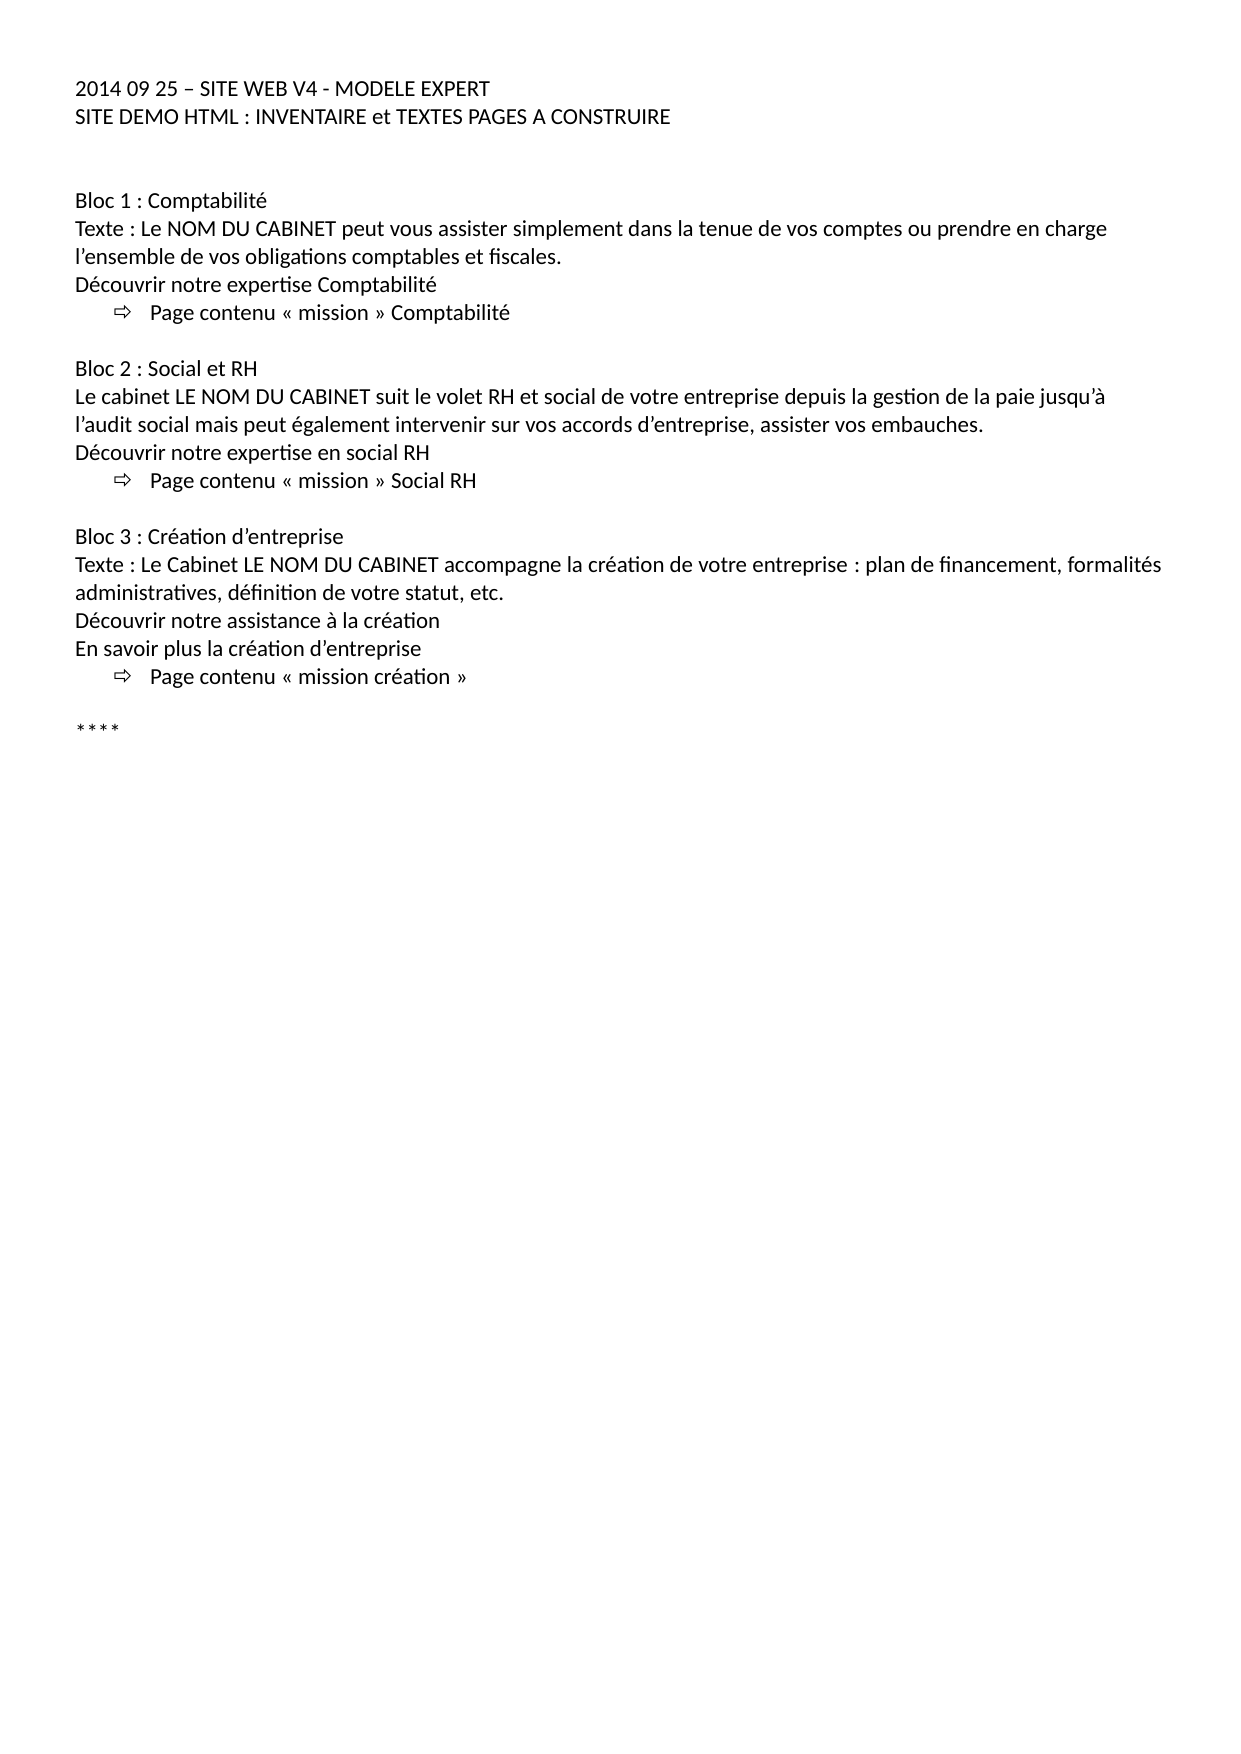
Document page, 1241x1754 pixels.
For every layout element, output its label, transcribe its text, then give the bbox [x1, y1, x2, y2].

list Page contenu « mission création » [112, 662, 1165, 690]
text Texte : Le NOM DU CABINET peut vous assister simplement dans la tenue de vos comptes ou prendre en charge l’ensemble de vos obligations comptables et fiscales. [75, 214, 1165, 270]
text Découvrir notre assistance à la création [75, 606, 1165, 634]
text Texte : Le Cabinet LE NOM DU CABINET accompagne la création de votre entreprise : plan de financement, formalités administratives, définition de votre statut, etc. [75, 550, 1165, 606]
text Bloc 1 : Comptabilité [75, 186, 1165, 214]
text Découvrir notre expertise Comptabilité [75, 270, 1165, 298]
text Découvrir notre expertise en social RH [75, 438, 1165, 466]
text Le cabinet LE NOM DU CABINET suit le volet RH et social de votre entreprise depuis la gestion de la paie jusqu’à l’audit social mais peut également intervenir sur vos accords d’entreprise, assister vos embauches. [75, 382, 1165, 438]
text Bloc 2 : Social et RH [75, 354, 1165, 382]
text En savoir plus la création d’entreprise [75, 634, 1165, 662]
text Bloc 3 : Création d’entreprise [75, 522, 1165, 550]
text **** [75, 718, 1165, 746]
list Page contenu « mission » Social RH [112, 466, 1165, 494]
list Page contenu « mission » Comptabilité [112, 298, 1165, 326]
